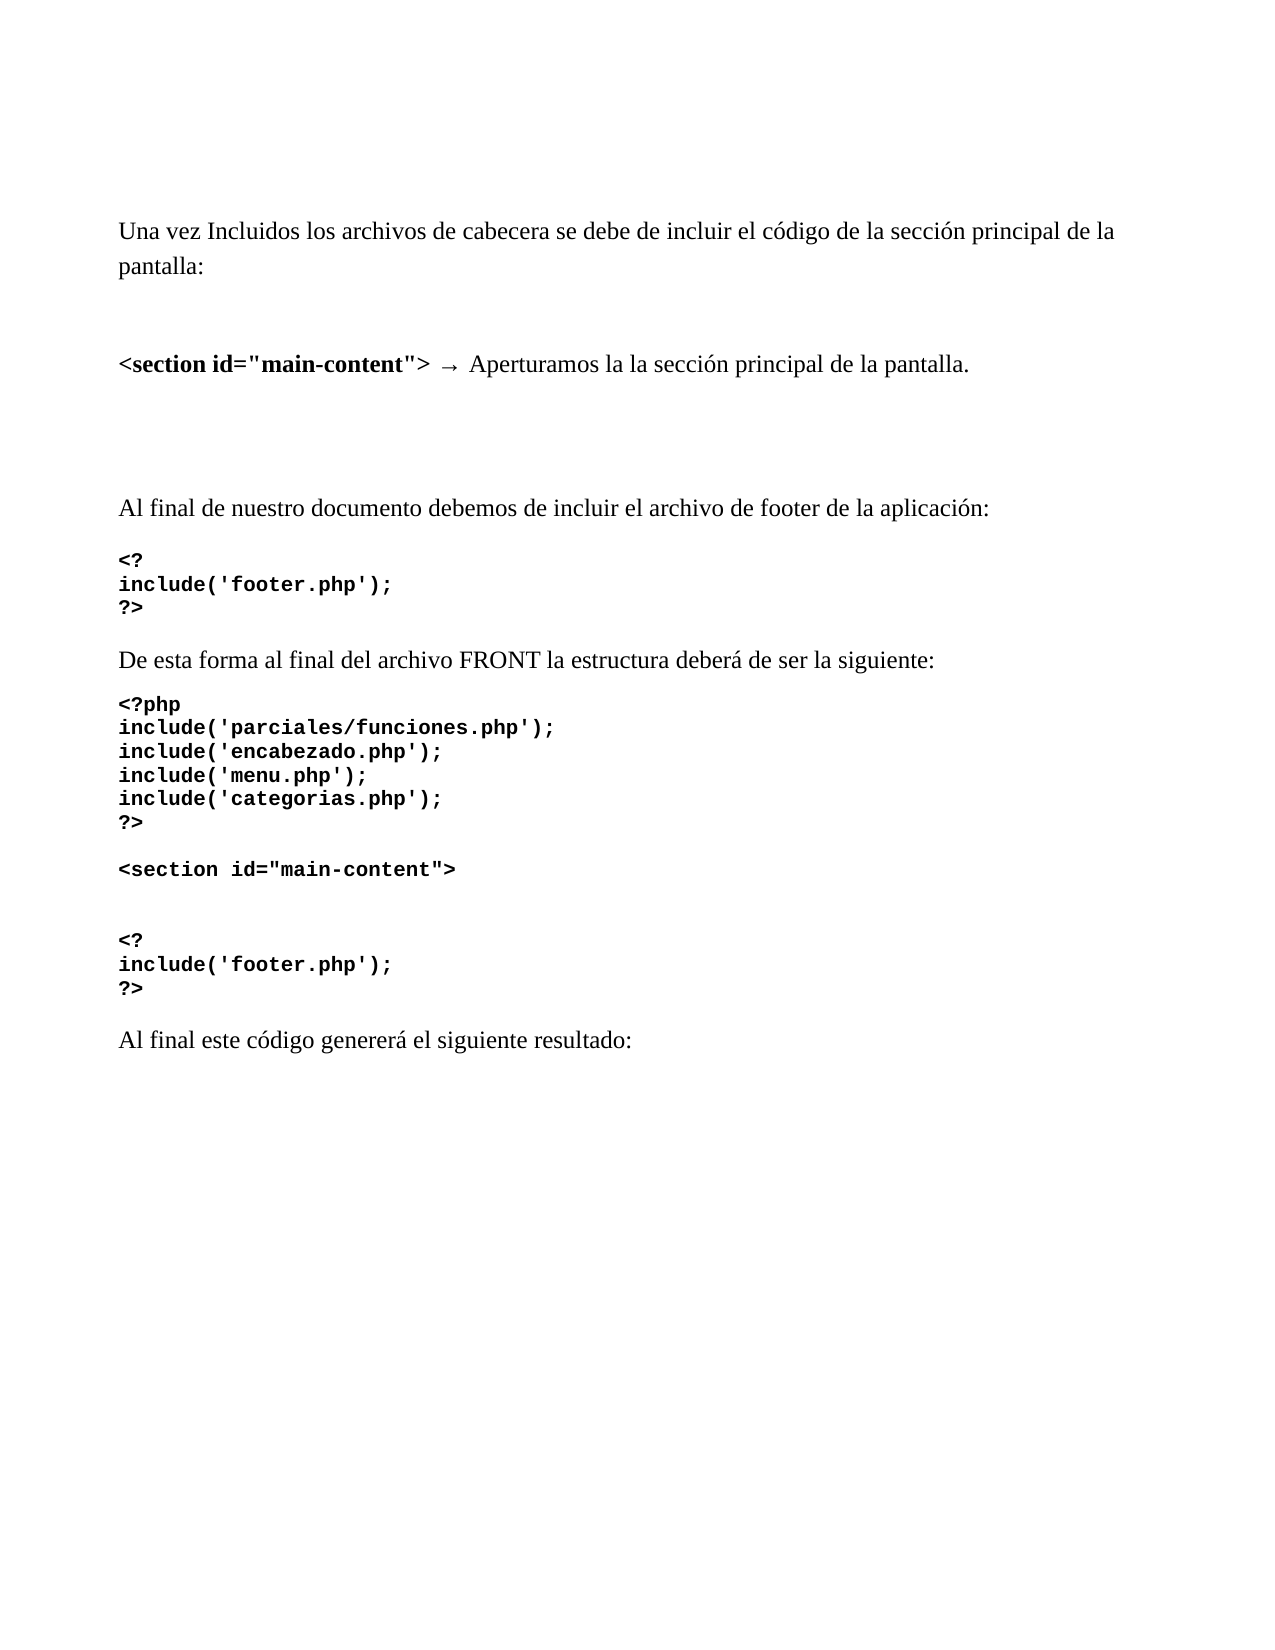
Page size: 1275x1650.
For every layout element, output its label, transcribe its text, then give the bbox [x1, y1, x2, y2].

text include('menu.php'); [118, 765, 1157, 788]
text include('footer.php'); [118, 954, 1157, 977]
text <? [118, 550, 1157, 574]
text include('categorias.php'); [118, 788, 1157, 812]
text ?> [118, 977, 1157, 1001]
text ?> [118, 812, 1157, 836]
text include('encabezado.php'); [118, 741, 1157, 765]
text <section id="main-content"> [118, 859, 1157, 883]
text <section id="main-content"> → Aperturamos la la sección principal de la pantalla. [118, 349, 1157, 378]
text include('footer.php'); [118, 574, 1157, 597]
text include('parciales/funciones.php'); [118, 717, 1157, 741]
text Una vez Incluidos los archivos de cabecera se debe de incluir el código de la sección principal de la pantalla: [118, 216, 1157, 279]
text <?php [118, 694, 1157, 717]
text <? [118, 930, 1157, 954]
text Al final de nuestro documento debemos de incluir el archivo de footer de la aplicación: [118, 493, 1157, 521]
text ?> [118, 597, 1157, 621]
text De esta forma al final del archivo FRONT la estructura deberá de ser la siguiente: [118, 645, 1157, 673]
text Al final este código genererá el siguiente resultado: [118, 1025, 1157, 1053]
